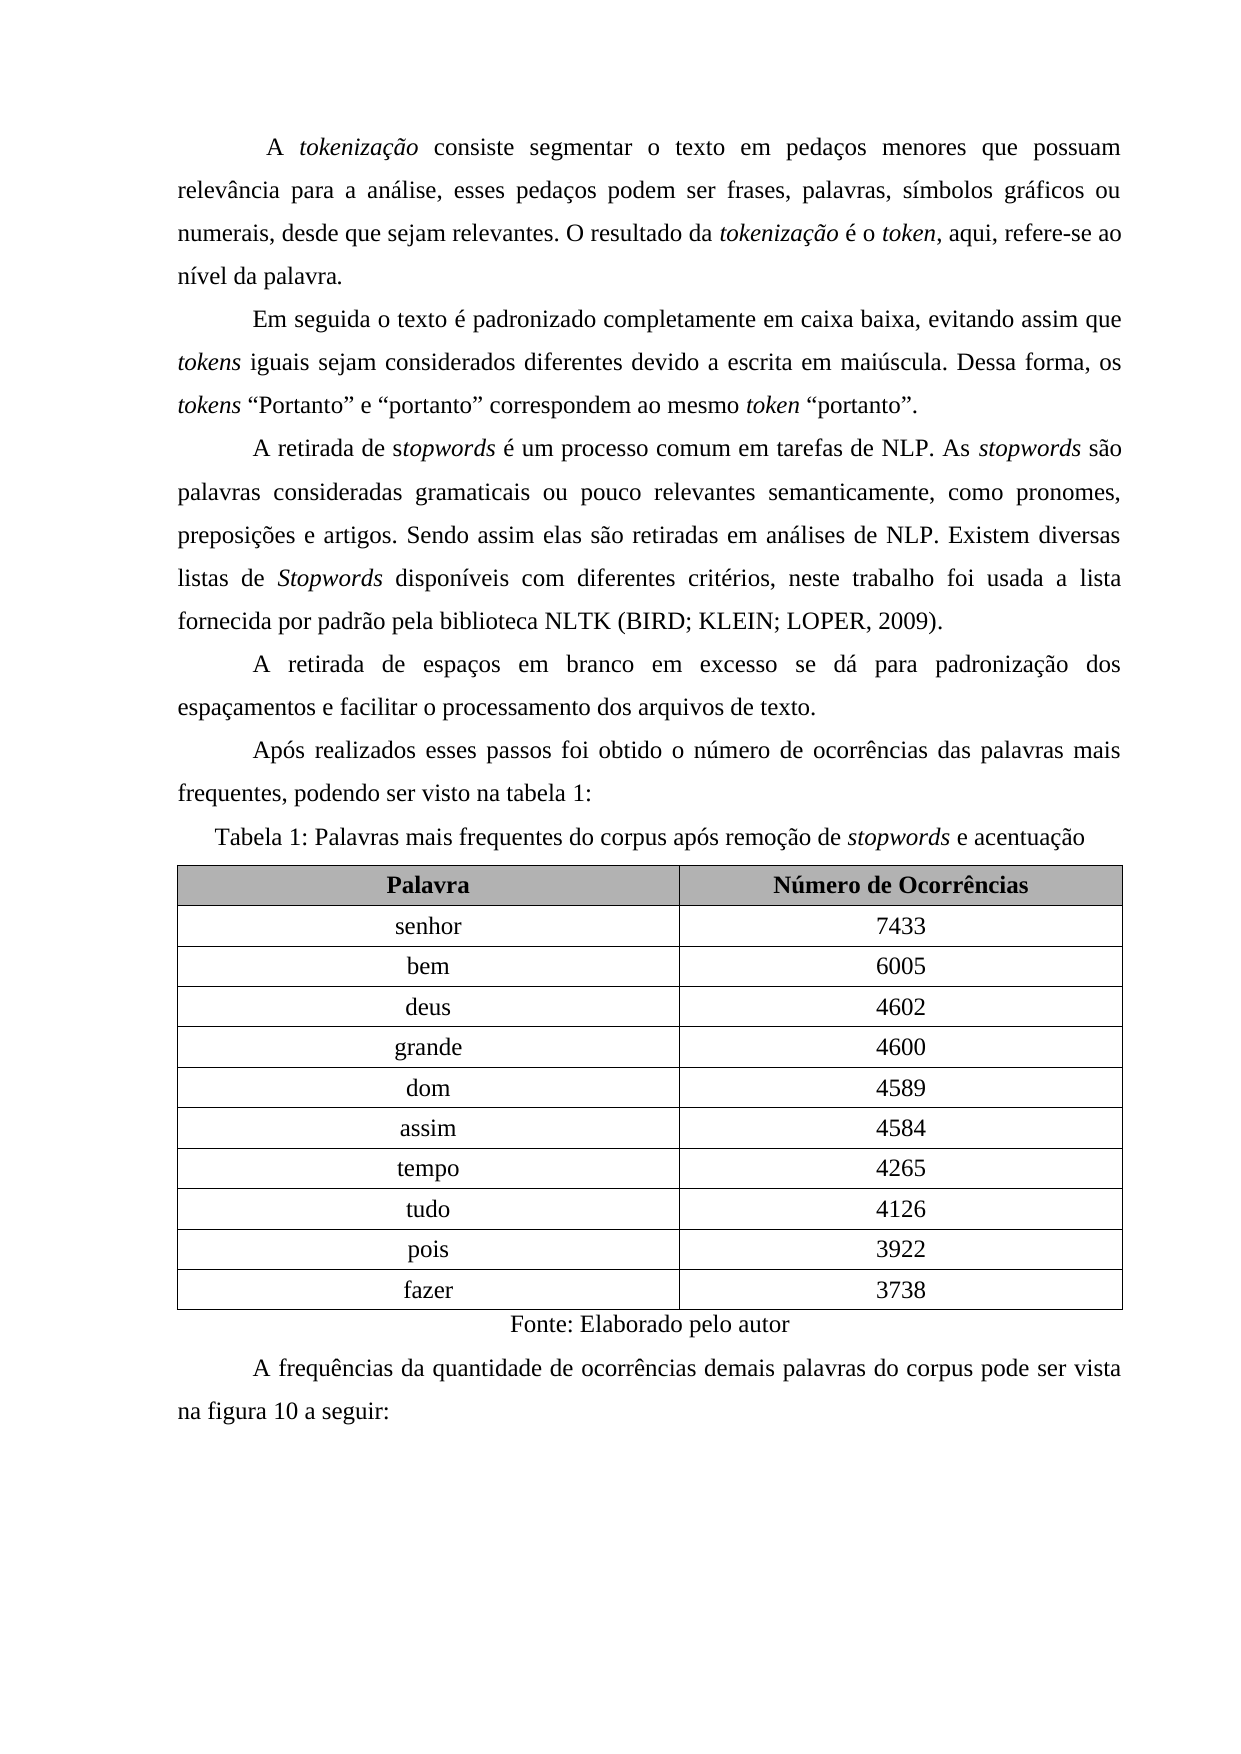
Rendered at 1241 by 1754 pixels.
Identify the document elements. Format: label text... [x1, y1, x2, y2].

table_header Número de Ocorrências [680, 866, 1122, 905]
table_cell 4600 [680, 1027, 1122, 1067]
table_cell dom [178, 1068, 679, 1107]
table_cell tudo [178, 1189, 679, 1228]
table_cell 7433 [680, 906, 1122, 946]
table_cell bem [178, 947, 679, 986]
text A frequências da quantidade de ocorrências demais palavras do corpus pode ser vista na figura 10 a seguir: [177, 1353, 1122, 1424]
table_cell 4265 [680, 1149, 1122, 1188]
table_cell fazer [178, 1270, 679, 1309]
table_header Palavra [178, 866, 679, 905]
table_cell senhor [178, 906, 679, 946]
table_cell grande [178, 1027, 679, 1067]
table_cell 4602 [680, 987, 1122, 1026]
table_cell pois [178, 1230, 679, 1269]
table_cell 3922 [680, 1230, 1122, 1269]
text A tokenização consiste segmentar o texto em pedaços menores que possuam relevância para a análise, esses pedaços podem ser frases, palavras, símbolos gráficos ou numerais, desde que sejam relevantes. O resultado da tokenização é o token, aqui, refere-se ao nível da palavra. [177, 132, 1122, 290]
text Fonte: Elaborado pelo autor [177, 1310, 1122, 1338]
table_cell 3738 [680, 1270, 1122, 1309]
text Em seguida o texto é padronizado completamente em caixa baixa, evitando assim que tokens iguais sejam considerados diferentes devido a escrita em maiúscula. Dessa forma, os tokens “Portanto” e “portanto” correspondem ao mesmo token “portanto”. [177, 304, 1122, 419]
table_cell 4584 [680, 1108, 1122, 1148]
text A retirada de stopwords é um processo comum em tarefas de NLP. As stopwords são palavras consideradas gramaticais ou pouco relevantes semanticamente, como pronomes, preposições e artigos. Sendo assim elas são retiradas em análises de NLP. Existem diversas listas de Stopwords disponíveis com diferentes critérios, neste trabalho foi usada a lista fornecida por padrão pela biblioteca NLTK (BIRD; KLEIN; LOPER, 2009). [177, 433, 1122, 635]
table_cell tempo [178, 1149, 679, 1188]
table_cell 4589 [680, 1068, 1122, 1107]
text A retirada de espaços em branco em excesso se dá para padronização dos espaçamentos e facilitar o processamento dos arquivos de texto. [177, 649, 1122, 721]
text Após realizados esses passos foi obtido o número de ocorrências das palavras mais frequentes, podendo ser visto na tabela 1: [177, 735, 1122, 807]
table_cell assim [178, 1108, 679, 1148]
text Tabela 1: Palavras mais frequentes do corpus após remoção de stopwords e acentuação [177, 822, 1122, 850]
table_cell 6005 [680, 947, 1122, 986]
table_cell 4126 [680, 1189, 1122, 1228]
table_cell deus [178, 987, 679, 1026]
